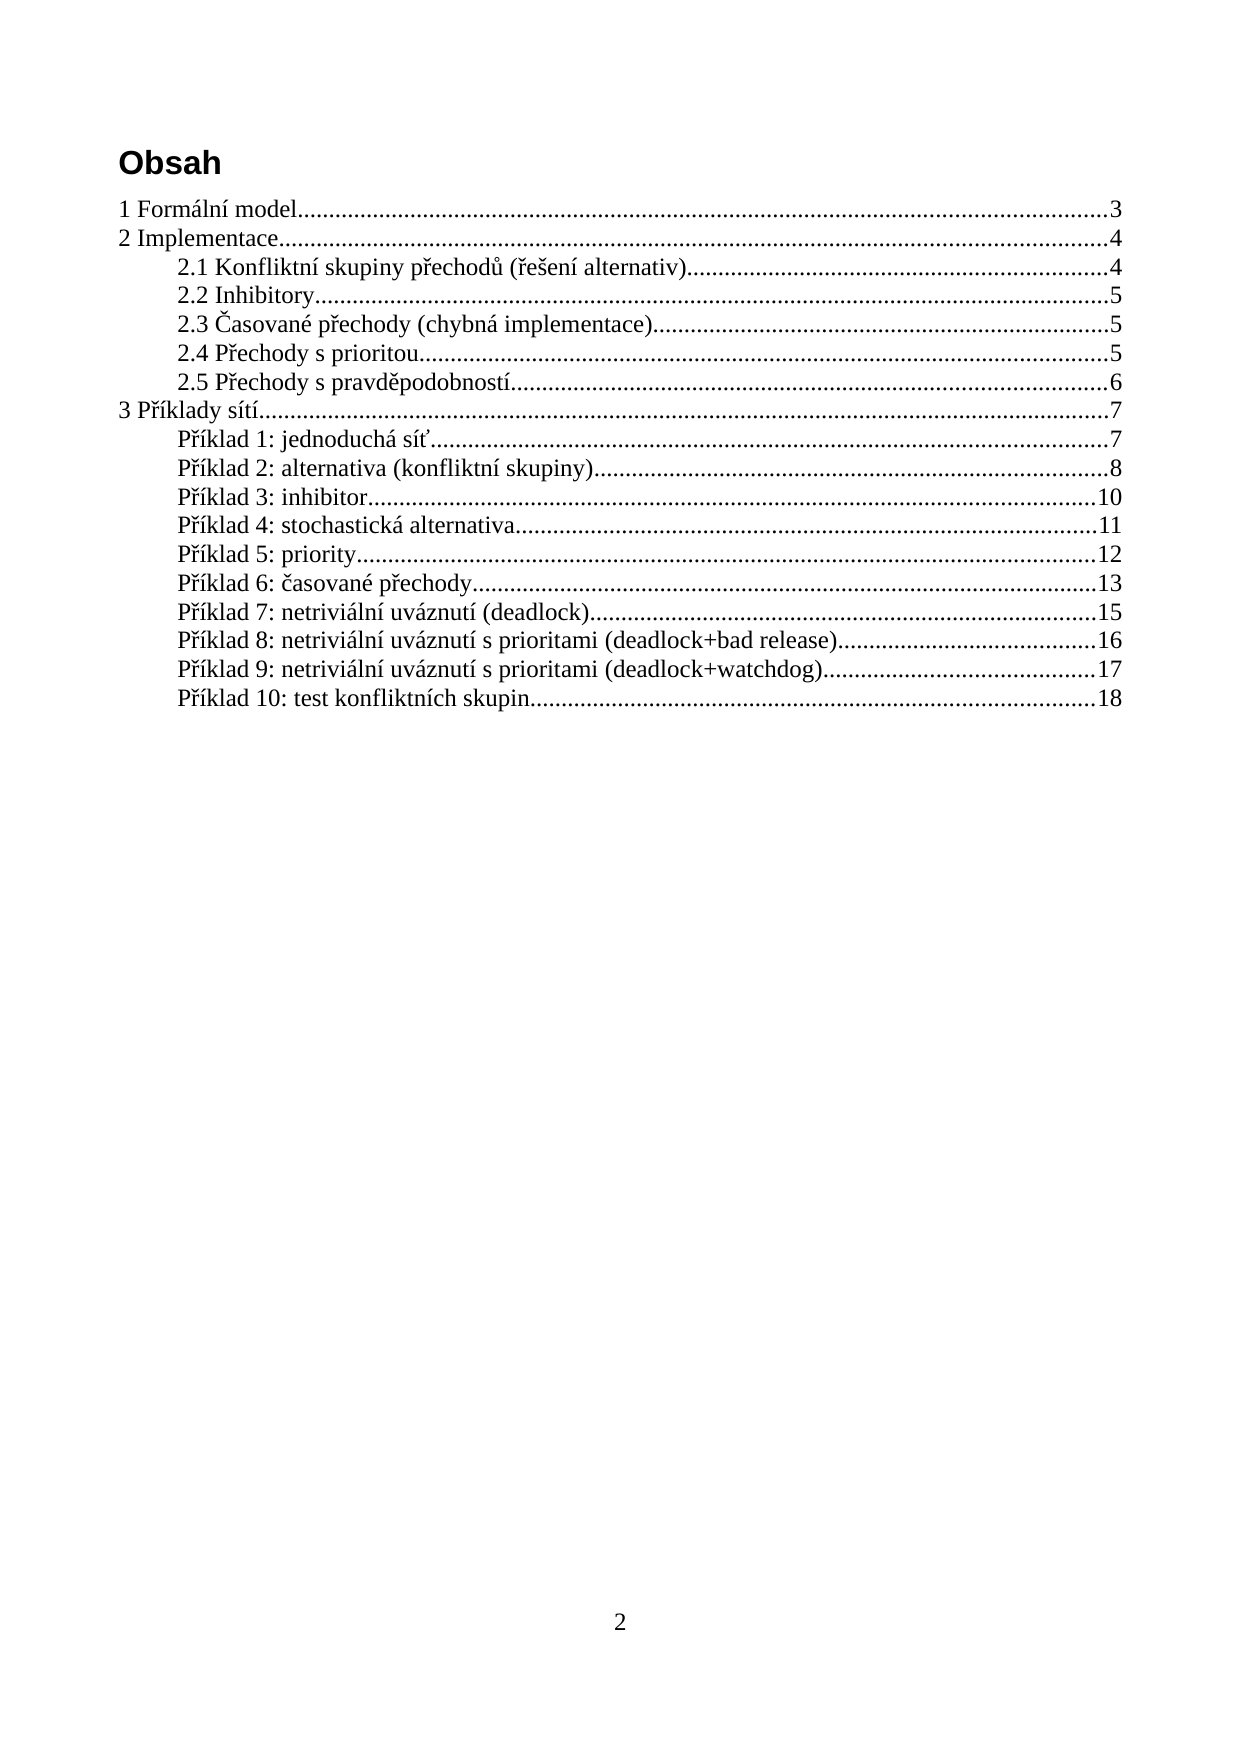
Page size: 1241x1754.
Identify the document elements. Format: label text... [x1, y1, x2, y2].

text 2 Implementace 4 [118, 223, 1122, 252]
text Příklad 3: inhibitor 10 [177, 482, 1122, 510]
text Příklad 10: test konfliktních skupin 18 [177, 683, 1122, 712]
text 2.5 Přechody s pravděpodobností 6 [177, 367, 1122, 395]
text 2.1 Konfliktní skupiny přechodů (řešení alternativ) 4 [177, 252, 1122, 280]
subtitle Obsah [118, 143, 1122, 182]
text 2.4 Přechody s prioritou 5 [177, 338, 1122, 367]
text Příklad 1: jednoduchá síť 7 [177, 424, 1122, 453]
text 2.2 Inhibitory 5 [177, 280, 1122, 309]
text 1 Formální model 3 [118, 194, 1122, 223]
text 2.3 Časované přechody (chybná implementace) 5 [177, 309, 1122, 338]
text Příklad 7: netriviální uváznutí (deadlock) 15 [177, 597, 1122, 625]
text Příklad 4: stochastická alternativa 11 [177, 510, 1122, 539]
text Příklad 9: netriviální uváznutí s prioritami (deadlock+watchdog) 17 [177, 654, 1122, 683]
text Příklad 2: alternativa (konfliktní skupiny) 8 [177, 453, 1122, 482]
text Příklad 6: časované přechody 13 [177, 568, 1122, 597]
text 3 Příklady sítí 7 [118, 395, 1122, 424]
text Příklad 5: priority 12 [177, 539, 1122, 568]
text Příklad 8: netriviální uváznutí s prioritami (deadlock+bad release) 16 [177, 625, 1122, 654]
